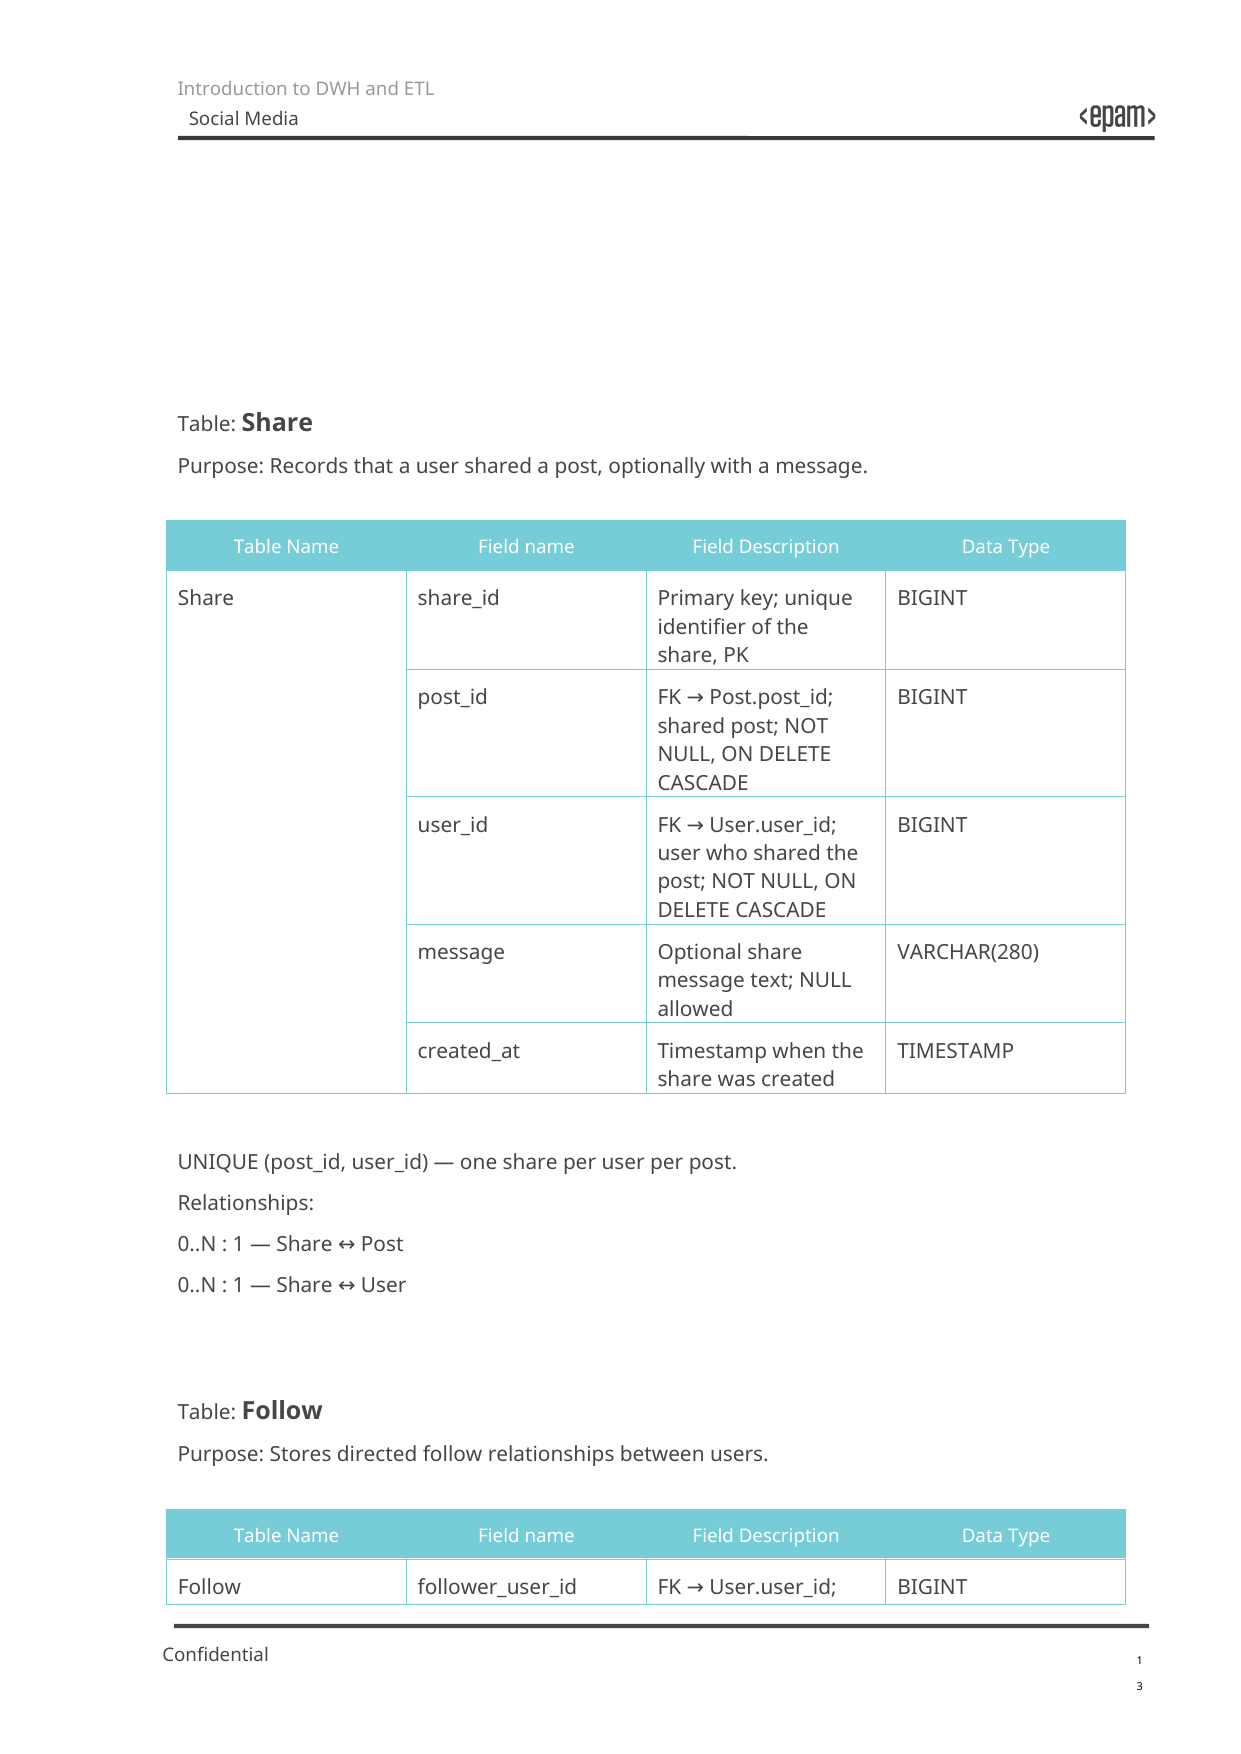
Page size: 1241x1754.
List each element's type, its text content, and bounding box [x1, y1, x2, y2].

table_cell FK → User.user_id; user who shared the post; NOT NULL, ON DELETE CASCADE [647, 797, 885, 923]
text UNIQUE (post_id, user_id) — one share per user per post. [177, 1147, 1152, 1176]
text Table: Follow [177, 1393, 1152, 1427]
table_cell Optional share message text; NULL allowed [647, 925, 885, 1022]
table_cell message [407, 925, 646, 1022]
table_cell FK → User.user_id; [647, 1560, 885, 1603]
table_header Field Description [647, 1510, 885, 1558]
table_cell FK → Post.post_id; shared post; NOT NULL, ON DELETE CASCADE [647, 670, 885, 796]
text 0..N : 1 — Share ↔ User [177, 1270, 1152, 1298]
table_header Table Name [167, 1510, 406, 1558]
table_cell Primary key; unique identifier of the share, PK [647, 571, 885, 669]
table_cell post_id [407, 670, 646, 796]
table_header Table Name [167, 521, 406, 570]
table_cell BIGINT [886, 571, 1125, 669]
table_header Data Type [886, 521, 1125, 570]
text Purpose: Stores directed follow relationships between users. [177, 1439, 1152, 1468]
table_cell Share [167, 571, 406, 1093]
table_header Data Type [886, 1510, 1125, 1558]
table_cell follower_user_id [407, 1560, 646, 1603]
text Table: Share [177, 404, 1152, 438]
text Purpose: Records that a user shared a post, optionally with a message. [177, 451, 1152, 479]
table_header Field Description [647, 521, 885, 570]
table_cell user_id [407, 797, 646, 923]
text Relationships: [177, 1188, 1152, 1217]
table_header Field name [407, 521, 646, 570]
table_header Field name [407, 1510, 646, 1558]
table_cell BIGINT [886, 797, 1125, 923]
table_cell created_at [407, 1023, 646, 1093]
text 0..N : 1 — Share ↔ Post [177, 1229, 1152, 1257]
table_cell BIGINT [886, 670, 1125, 796]
table_cell Follow [167, 1560, 406, 1603]
table_cell share_id [407, 571, 646, 669]
table_cell Timestamp when the share was created [647, 1023, 885, 1093]
table_cell VARCHAR(280) [886, 925, 1125, 1022]
table_cell TIMESTAMP [886, 1023, 1125, 1093]
table_cell BIGINT [886, 1560, 1125, 1603]
